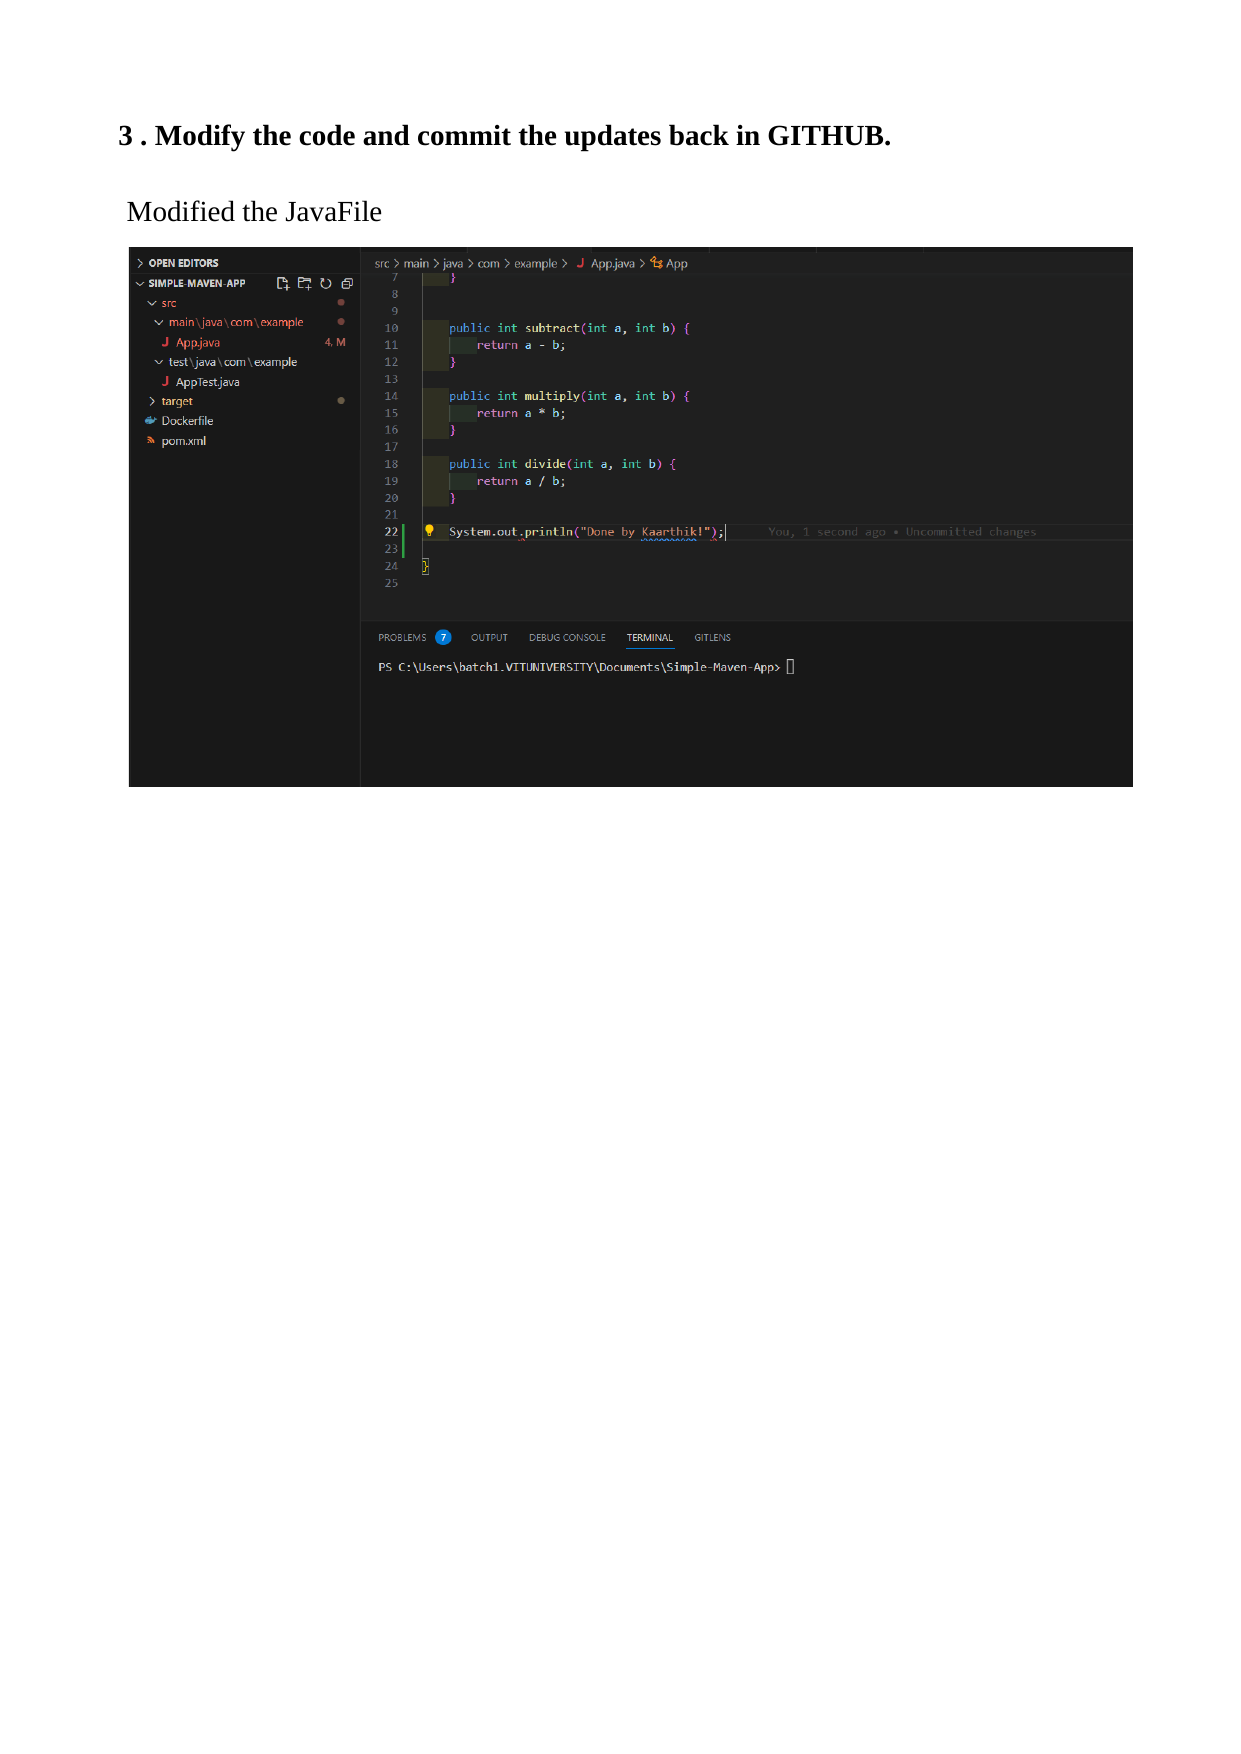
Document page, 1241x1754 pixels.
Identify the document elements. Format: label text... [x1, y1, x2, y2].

text 3 . Modify the code and commit the updates back in GITHUB. [118, 118, 1122, 152]
text Modified the JavaFile [118, 190, 1122, 228]
picture [128, 247, 1133, 787]
